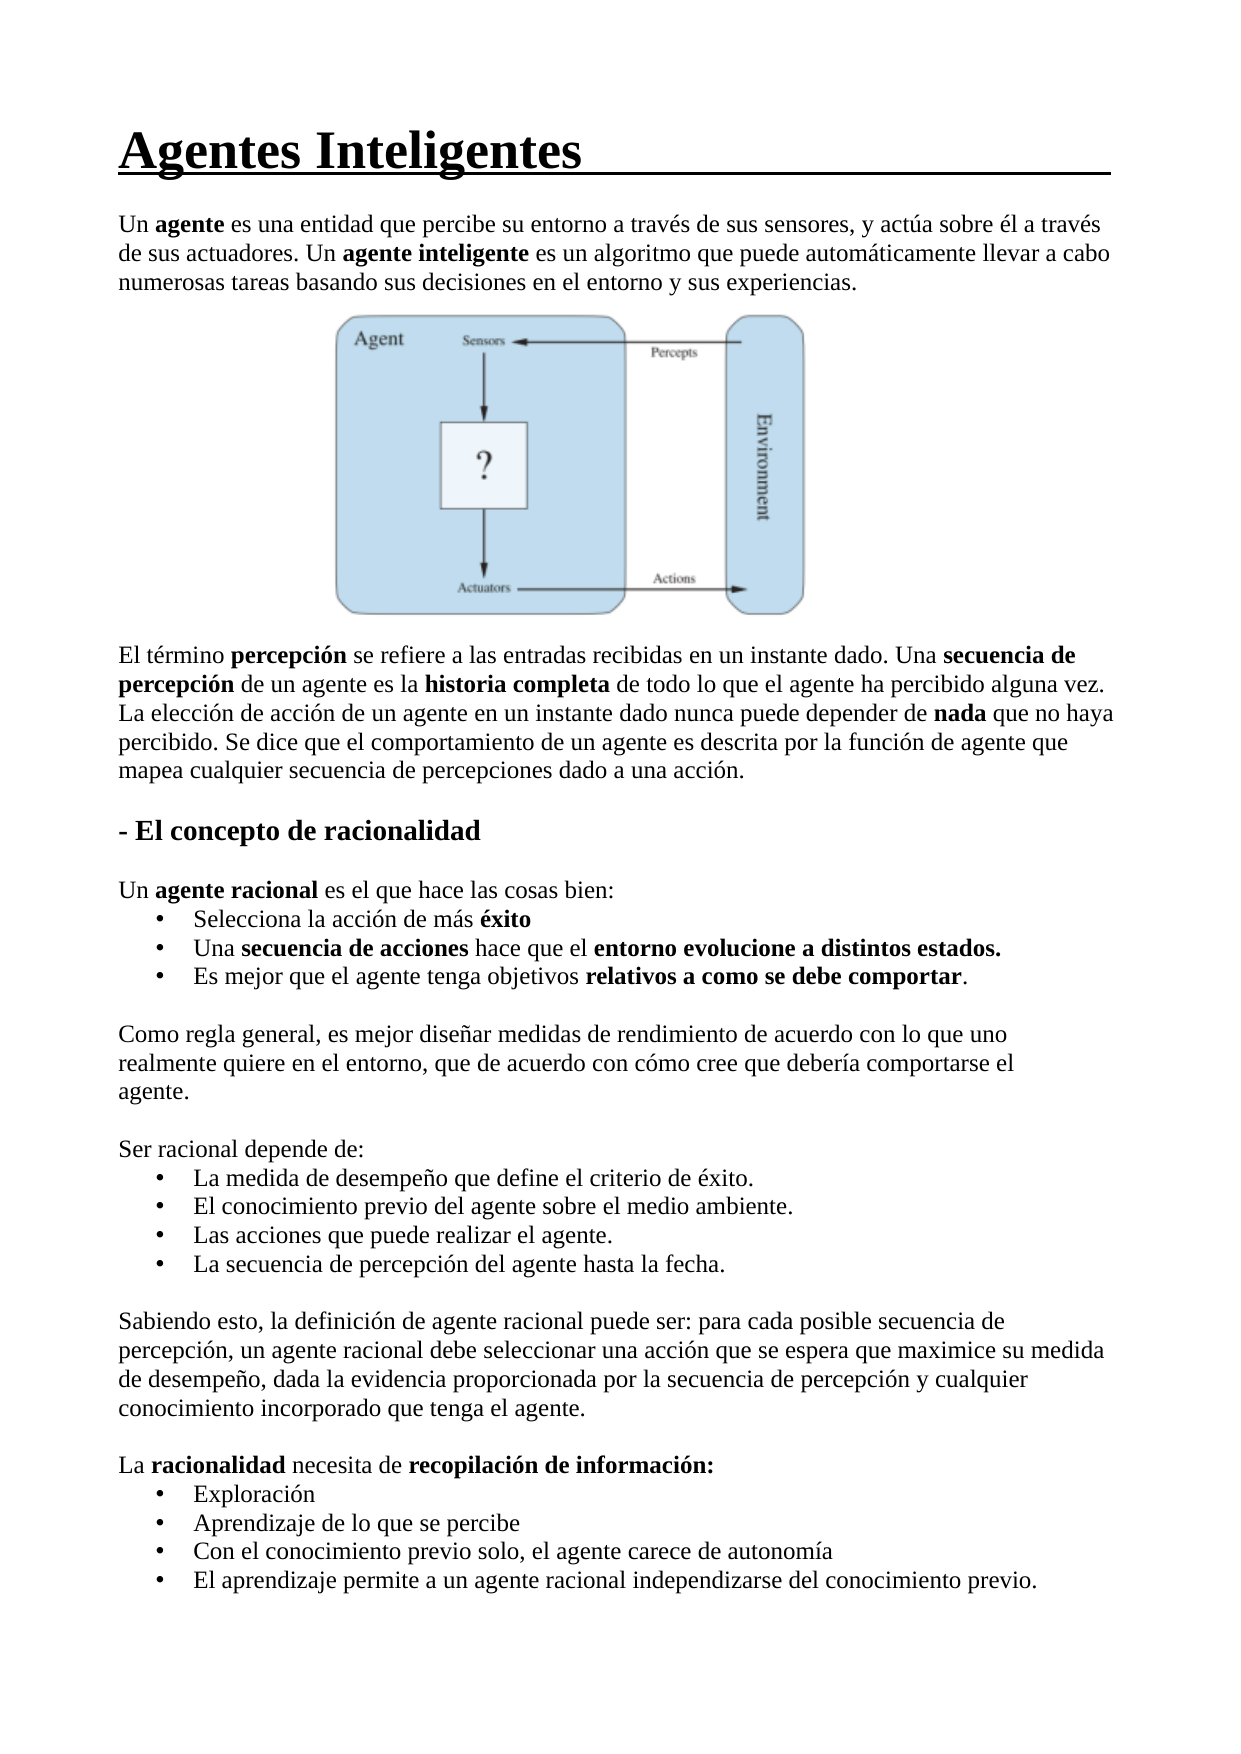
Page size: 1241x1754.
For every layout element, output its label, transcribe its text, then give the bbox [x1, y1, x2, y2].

list Selecciona la acción de más éxito [156, 904, 1122, 933]
text Ser racional depende de: [118, 1134, 1122, 1163]
text Agentes Inteligentes [118, 118, 1122, 180]
list Las acciones que puede realizar el agente. [156, 1220, 1122, 1249]
list La medida de desempeño que define el criterio de éxito. [156, 1163, 1122, 1191]
text Un agente racional es el que hace las cosas bien: [118, 875, 1122, 904]
list Una secuencia de acciones hace que el entorno evolucione a distintos estados. [156, 933, 1122, 961]
list El conocimiento previo del agente sobre el medio ambiente. [156, 1191, 1122, 1220]
text Un agente es una entidad que percibe su entorno a través de sus sensores, y actúa sobre él a través de sus actuadores. Un agente inteligente es un algoritmo que puede automáticamente llevar a cabo numerosas tareas basando sus decisiones en el entorno y sus experiencias. [118, 209, 1122, 295]
text - El concepto de racionalidad [118, 813, 1122, 846]
list Con el conocimiento previo solo, el agente carece de autonomía [156, 1536, 1122, 1565]
list Exploración [156, 1479, 1122, 1508]
picture [317, 301, 823, 626]
text La racionalidad necesita de recopilación de información: [118, 1450, 1122, 1479]
text Sabiendo esto, la definición de agente racional puede ser: para cada posible secuencia de percepción, un agente racional debe seleccionar una acción que se espera que maximice su medida de desempeño, dada la evidencia proporcionada por la secuencia de percepción y cualquier conocimiento incorporado que tenga el agente. [118, 1306, 1122, 1421]
text agente. [118, 1076, 1122, 1105]
list La secuencia de percepción del agente hasta la fecha. [156, 1249, 1122, 1278]
text Como regla general, es mejor diseñar medidas de rendimiento de acuerdo con lo que uno [118, 1019, 1122, 1048]
text El término percepción se refiere a las entradas recibidas en un instante dado. Una secuencia de percepción de un agente es la historia completa de todo lo que el agente ha percibido alguna vez. La elección de acción de un agente en un instante dado nunca puede depender de nada que no haya percibido. Se dice que el comportamiento de un agente es descrita por la función de agente que mapea cualquier secuencia de percepciones dado a una acción. [118, 640, 1122, 784]
text realmente quiere en el entorno, que de acuerdo con cómo cree que debería comportarse el [118, 1048, 1122, 1076]
list Aprendizaje de lo que se percibe [156, 1508, 1122, 1536]
list El aprendizaje permite a un agente racional independizarse del conocimiento previo. [156, 1565, 1122, 1594]
list Es mejor que el agente tenga objetivos relativos a como se debe comportar. [156, 961, 1122, 990]
